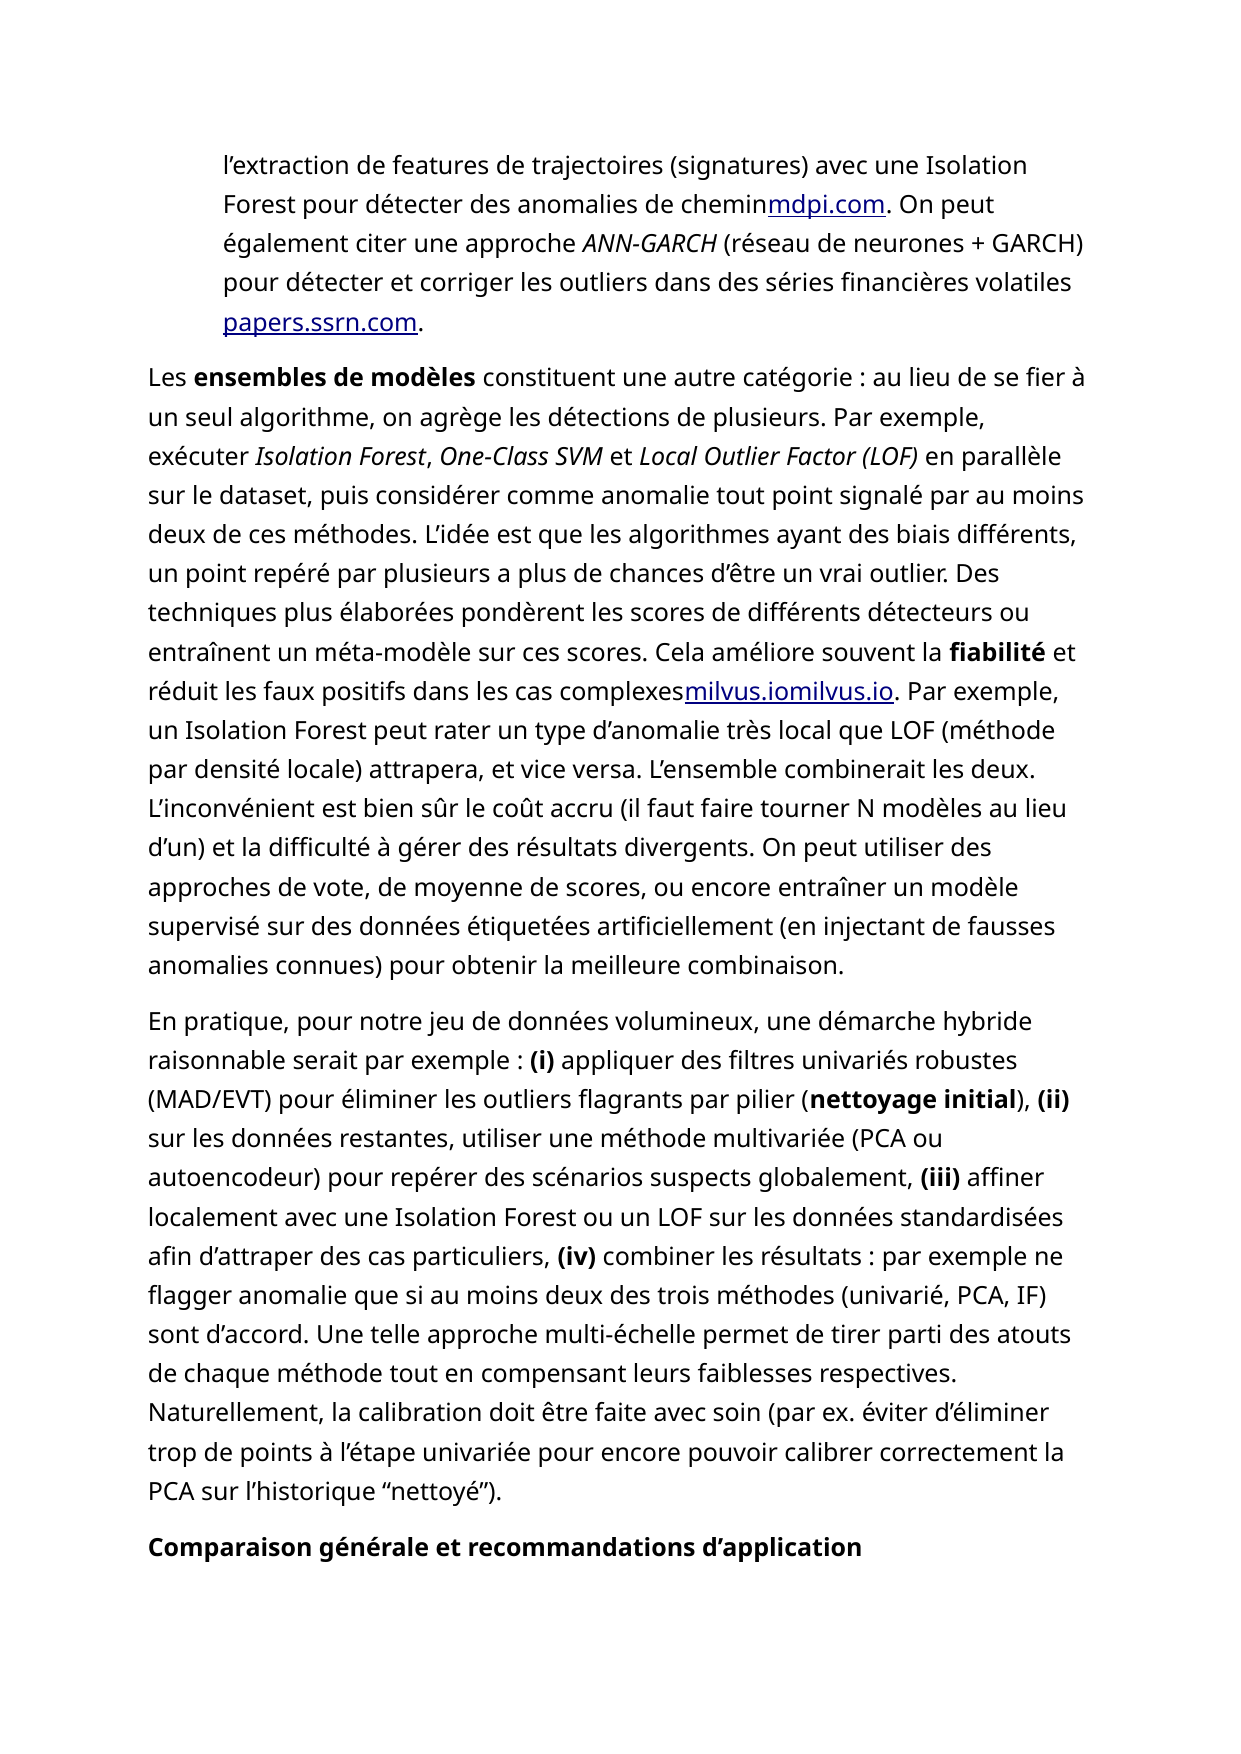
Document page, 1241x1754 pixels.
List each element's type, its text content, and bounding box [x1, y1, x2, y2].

text En pratique, pour notre jeu de données volumineux, une démarche hybride raisonnable serait par exemple : (i) appliquer des filtres univariés robustes (MAD/EVT) pour éliminer les outliers flagrants par pilier (nettoyage initial), (ii) sur les données restantes, utiliser une méthode multivariée (PCA ou autoencodeur) pour repérer des scénarios suspects globalement, (iii) affiner localement avec une Isolation Forest ou un LOF sur les données standardisées afin d’attraper des cas particuliers, (iv) combiner les résultats : par exemple ne flagger anomalie que si au moins deux des trois méthodes (univarié, PCA, IF) sont d’accord. Une telle approche multi-échelle permet de tirer parti des atouts de chaque méthode tout en compensant leurs faiblesses respectives. Naturellement, la calibration doit être faite avec soin (par ex. éviter d’éliminer trop de points à l’étape univariée pour encore pouvoir calibrer correctement la PCA sur l’historique “nettoyé”). [148, 1003, 1093, 1507]
text Comparaison générale et recommandations d’application [148, 1529, 1093, 1563]
list l’extraction de features de trajectoires (signatures) avec une Isolation Forest pour détecter des anomalies de chemin​mdpi.com. On peut également citer une approche ANN-GARCH (réseau de neurones + GARCH) pour détecter et corriger les outliers dans des séries financières volatiles​papers.ssrn.com. [185, 148, 1093, 338]
text Les ensembles de modèles constituent une autre catégorie : au lieu de se fier à un seul algorithme, on agrège les détections de plusieurs. Par exemple, exécuter Isolation Forest, One-Class SVM et Local Outlier Factor (LOF) en parallèle sur le dataset, puis considérer comme anomalie tout point signalé par au moins deux de ces méthodes. L’idée est que les algorithmes ayant des biais différents, un point repéré par plusieurs a plus de chances d’être un vrai outlier. Des techniques plus élaborées pondèrent les scores de différents détecteurs ou entraînent un méta-modèle sur ces scores. Cela améliore souvent la fiabilité et réduit les faux positifs dans les cas complexes​milvus.io​milvus.io. Par exemple, un Isolation Forest peut rater un type d’anomalie très local que LOF (méthode par densité locale) attrapera, et vice versa. L’ensemble combinerait les deux. L’inconvénient est bien sûr le coût accru (il faut faire tourner N modèles au lieu d’un) et la difficulté à gérer des résultats divergents. On peut utiliser des approches de vote, de moyenne de scores, ou encore entraîner un modèle supervisé sur des données étiquetées artificiellement (en injectant de fausses anomalies connues) pour obtenir la meilleure combinaison. [148, 360, 1093, 982]
